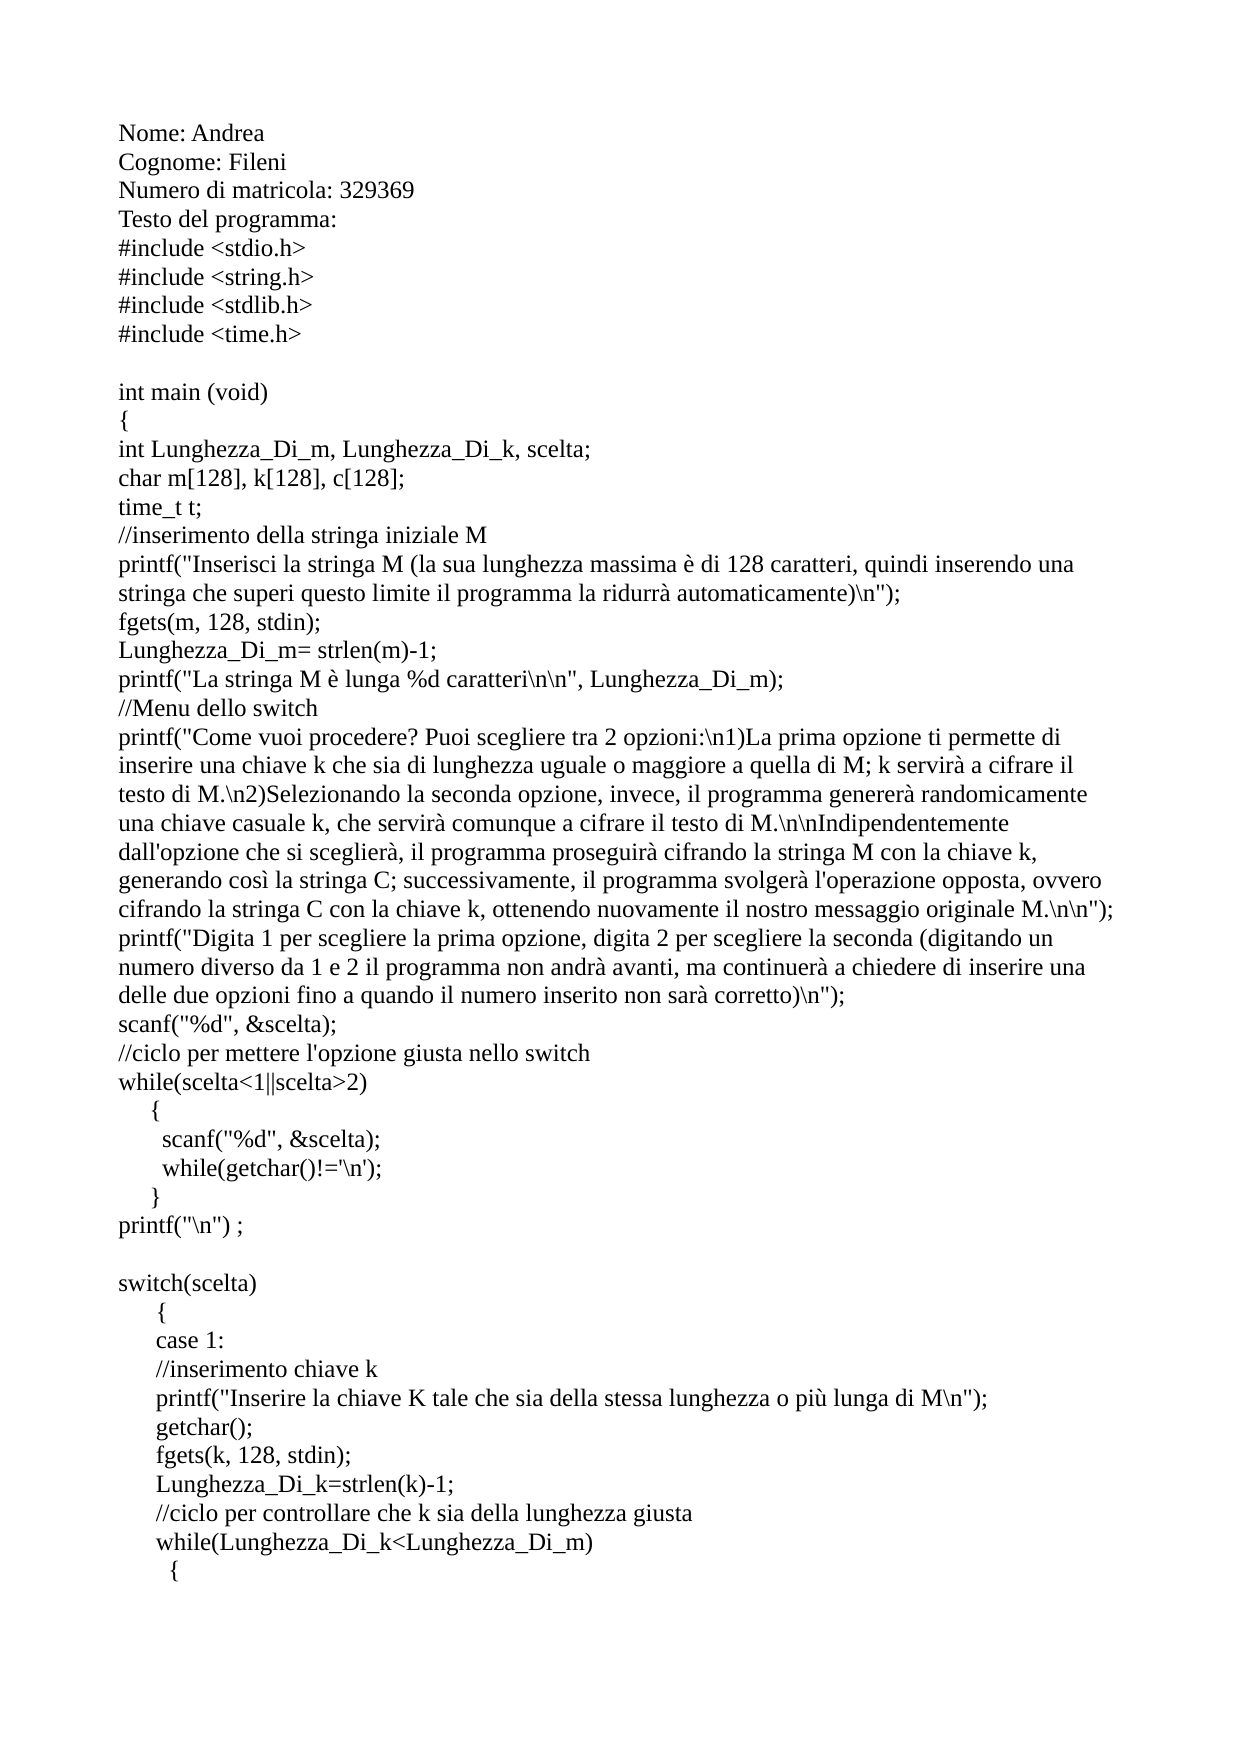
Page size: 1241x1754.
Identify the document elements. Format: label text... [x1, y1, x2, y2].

text printf("Digita 1 per scegliere la prima opzione, digita 2 per scegliere la seconda (digitando un numero diverso da 1 e 2 il programma non andrà avanti, ma continuerà a chiedere di inserire una delle due opzioni fino a quando il numero inserito non sarà corretto)\n"); [118, 923, 1122, 1009]
text //inserimento della stringa iniziale M [118, 521, 1122, 549]
text case 1: [118, 1326, 1122, 1354]
text //ciclo per mettere l'opzione giusta nello switch [118, 1038, 1122, 1067]
text scanf("%d", &scelta); [118, 1009, 1122, 1038]
text { [118, 1096, 1122, 1124]
text #include <stdlib.h> [118, 291, 1122, 319]
text while(scelta<1||scelta>2) [118, 1067, 1122, 1096]
text Testo del programma: [118, 204, 1122, 233]
text Lunghezza_Di_m= strlen(m)-1; [118, 636, 1122, 664]
text #include <string.h> [118, 262, 1122, 291]
text Cognome: Fileni [118, 147, 1122, 176]
text time_t t; [118, 492, 1122, 521]
text int main (void) [118, 377, 1122, 406]
text } [118, 1182, 1122, 1211]
text char m[128], k[128], c[128]; [118, 463, 1122, 492]
text Numero di matricola: 329369 [118, 176, 1122, 204]
text while(Lunghezza_Di_k<Lunghezza_Di_m) [118, 1527, 1122, 1556]
text Lunghezza_Di_k=strlen(k)-1; [118, 1469, 1122, 1498]
text fgets(k, 128, stdin); [118, 1441, 1122, 1469]
text printf("Inserisci la stringa M (la sua lunghezza massima è di 128 caratteri, quindi inserendo una stringa che superi questo limite il programma la ridurrà automaticamente)\n"); [118, 549, 1122, 607]
text { [118, 1556, 1122, 1584]
text int Lunghezza_Di_m, Lunghezza_Di_k, scelta; [118, 434, 1122, 463]
text printf("Inserire la chiave K tale che sia della stessa lunghezza o più lunga di M\n"); [118, 1383, 1122, 1412]
text switch(scelta) [118, 1268, 1122, 1297]
text scanf("%d", &scelta); [118, 1124, 1122, 1153]
text while(getchar()!='\n'); [118, 1153, 1122, 1182]
text printf("La stringa M è lunga %d caratteri\n\n", Lunghezza_Di_m); [118, 664, 1122, 693]
text //inserimento chiave k [118, 1354, 1122, 1383]
text //ciclo per controllare che k sia della lunghezza giusta [118, 1498, 1122, 1527]
text printf("\n") ; [118, 1211, 1122, 1239]
text #include <stdio.h> [118, 233, 1122, 262]
text //Menu dello switch [118, 693, 1122, 722]
text { [118, 406, 1122, 434]
text printf("Come vuoi procedere? Puoi scegliere tra 2 opzioni:\n1)La prima opzione ti permette di inserire una chiave k che sia di lunghezza uguale o maggiore a quella di M; k servirà a cifrare il testo di M.\n2)Selezionando la seconda opzione, invece, il programma genererà randomicamente una chiave casuale k, che servirà comunque a cifrare il testo di M.\n\nIndipendentemente dall'opzione che si sceglierà, il programma proseguirà cifrando la stringa M con la chiave k, generando così la stringa C; successivamente, il programma svolgerà l'operazione opposta, ovvero cifrando la stringa C con la chiave k, ottenendo nuovamente il nostro messaggio originale M.\n\n"); [118, 722, 1122, 923]
text fgets(m, 128, stdin); [118, 607, 1122, 636]
text { [118, 1297, 1122, 1326]
text getchar(); [118, 1412, 1122, 1441]
text Nome: Andrea [118, 118, 1122, 147]
text #include <time.h> [118, 319, 1122, 348]
